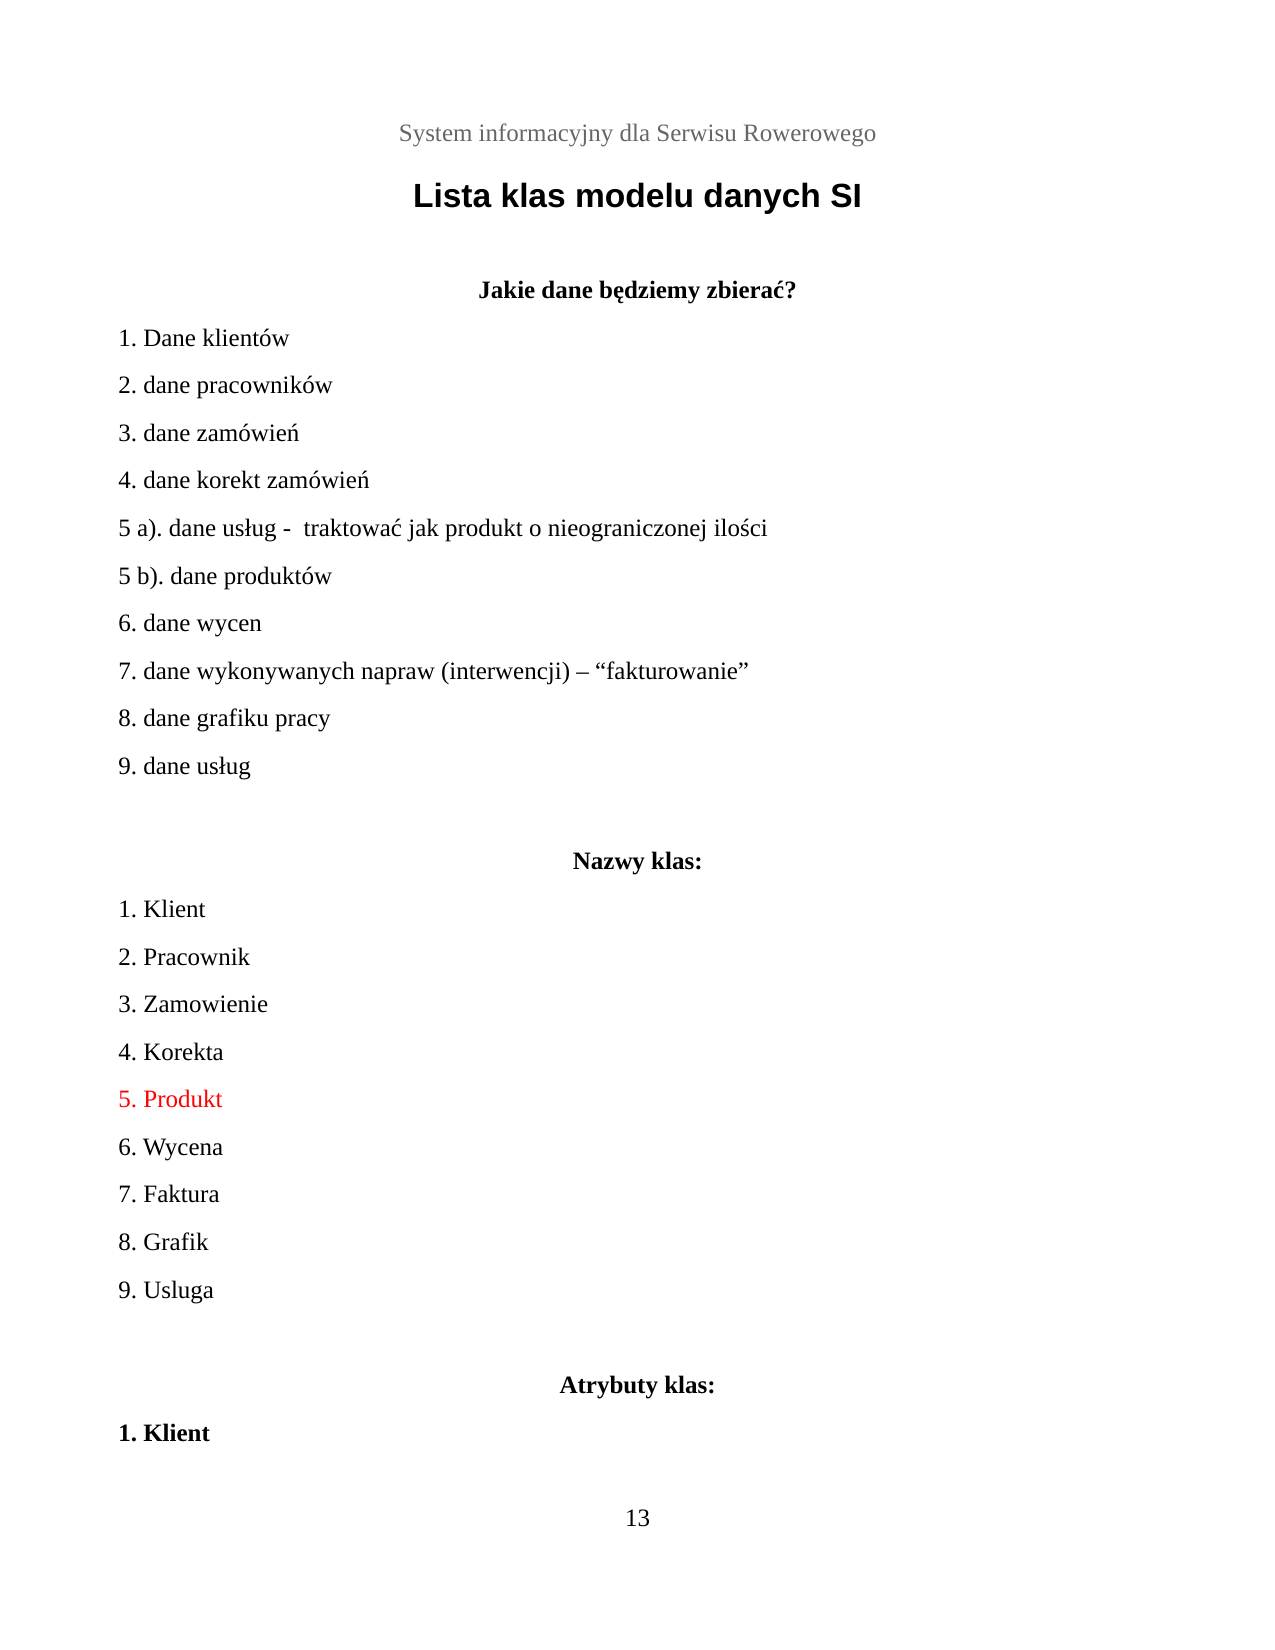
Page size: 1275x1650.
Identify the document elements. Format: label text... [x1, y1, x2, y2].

text 5 b). dane produktów [118, 561, 1157, 589]
text 2. Pracownik [118, 942, 1157, 970]
text 2. dane pracowników [118, 370, 1157, 399]
text 5. Produkt [118, 1084, 1157, 1113]
text 8. dane grafiku pracy [118, 703, 1157, 732]
text Nazwy klas: [118, 846, 1157, 875]
text 3. Zamowienie [118, 989, 1157, 1018]
text 4. Korekta [118, 1037, 1157, 1066]
text 1. Dane klientów [118, 323, 1157, 351]
text 7. dane wykonywanych napraw (interwencji) – “fakturowanie” [118, 656, 1157, 685]
text 9. Usluga [118, 1275, 1157, 1303]
text 6. dane wycen [118, 608, 1157, 637]
text 7. Faktura [118, 1179, 1157, 1208]
text 1. Klient [118, 894, 1157, 923]
text 8. Grafik [118, 1227, 1157, 1256]
text Atrybuty klas: [118, 1370, 1157, 1399]
text 3. dane zamówień [118, 418, 1157, 447]
text 5 a). dane usług - traktować jak produkt o nieograniczonej ilości [118, 513, 1157, 542]
text 4. dane korekt zamówień [118, 466, 1157, 494]
text 6. Wycena [118, 1132, 1157, 1161]
text 1. Klient [118, 1418, 1157, 1446]
text Jakie dane będziemy zbierać? [118, 275, 1157, 304]
text 9. dane usług [118, 751, 1157, 780]
subtitle Lista klas modelu danych SI [118, 176, 1157, 215]
